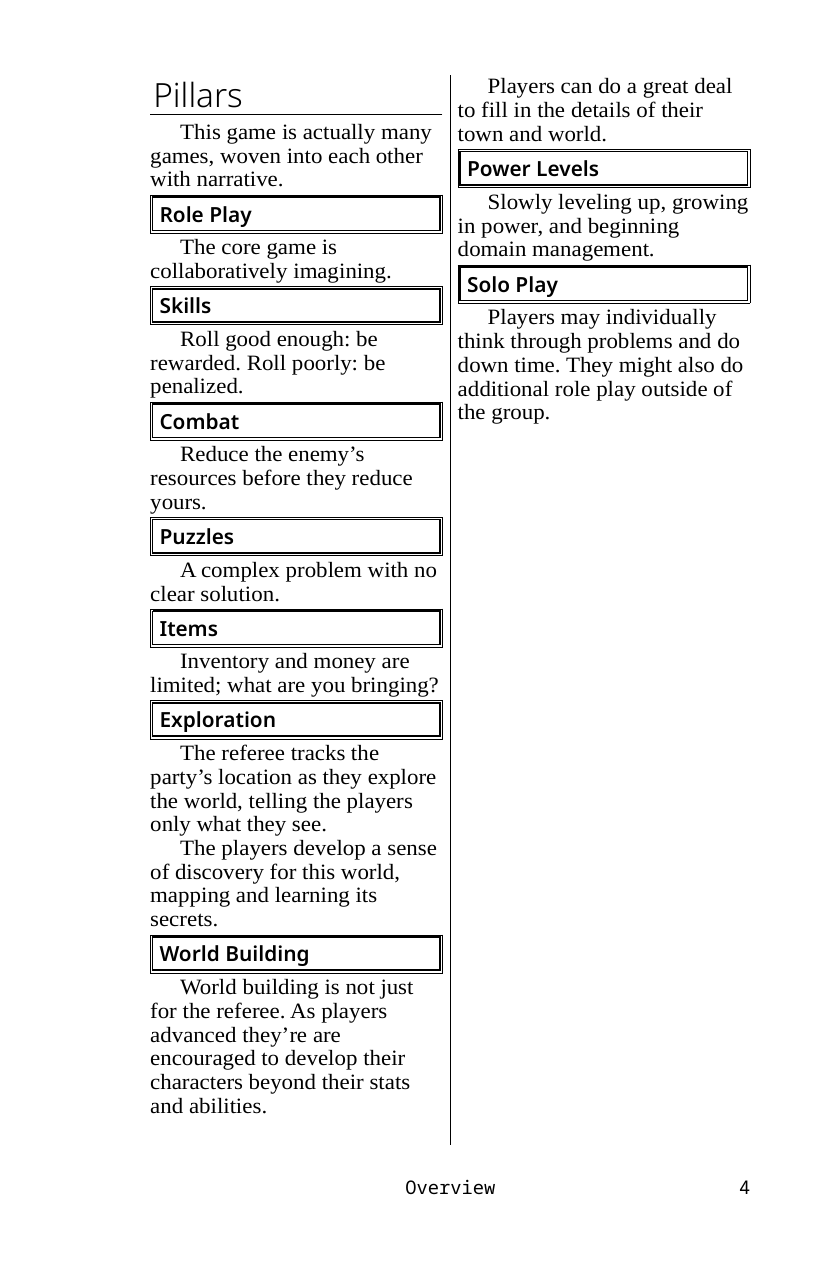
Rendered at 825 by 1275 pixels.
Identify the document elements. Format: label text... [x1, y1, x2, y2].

text World building is not just for the referee. As players advanced they’re are encouraged to develop their characters beyond their stats and abilities. [150, 976, 442, 1118]
text Slowly leveling up, growing in power, and beginning domain management. [457, 190, 750, 262]
subtitle Role Play [153, 198, 439, 230]
text A complex problem with no clear solution. [150, 558, 442, 606]
text Reduce the enemy’s resources before they reduce yours. [150, 443, 442, 514]
text The core game is collaboratively imagining. [150, 236, 442, 283]
text This game is actually many games, woven into each other with narrative. [150, 120, 442, 192]
text Players may individually think through problems and do down time. They might also do additional role play outside of the group. [457, 306, 750, 424]
text Players can do a great deal to fill in the details of their town and world. [457, 75, 750, 146]
text Roll good enough: be rewarded. Roll poorly: be penalized. [150, 327, 442, 399]
subtitle Items [153, 612, 439, 644]
subtitle Power Levels [461, 152, 747, 184]
text Inventory and money are limited; what are you bringing? [150, 650, 442, 697]
subtitle pillars [150, 75, 442, 114]
subtitle Solo Play [461, 268, 747, 300]
subtitle Combat [153, 405, 439, 437]
subtitle World building [153, 938, 439, 969]
text The referee tracks the party’s location as they explore the world, telling the players only what they see. [150, 742, 442, 837]
text The players develop a sense of discovery for this world, mapping and learning its secrets. [150, 837, 442, 931]
